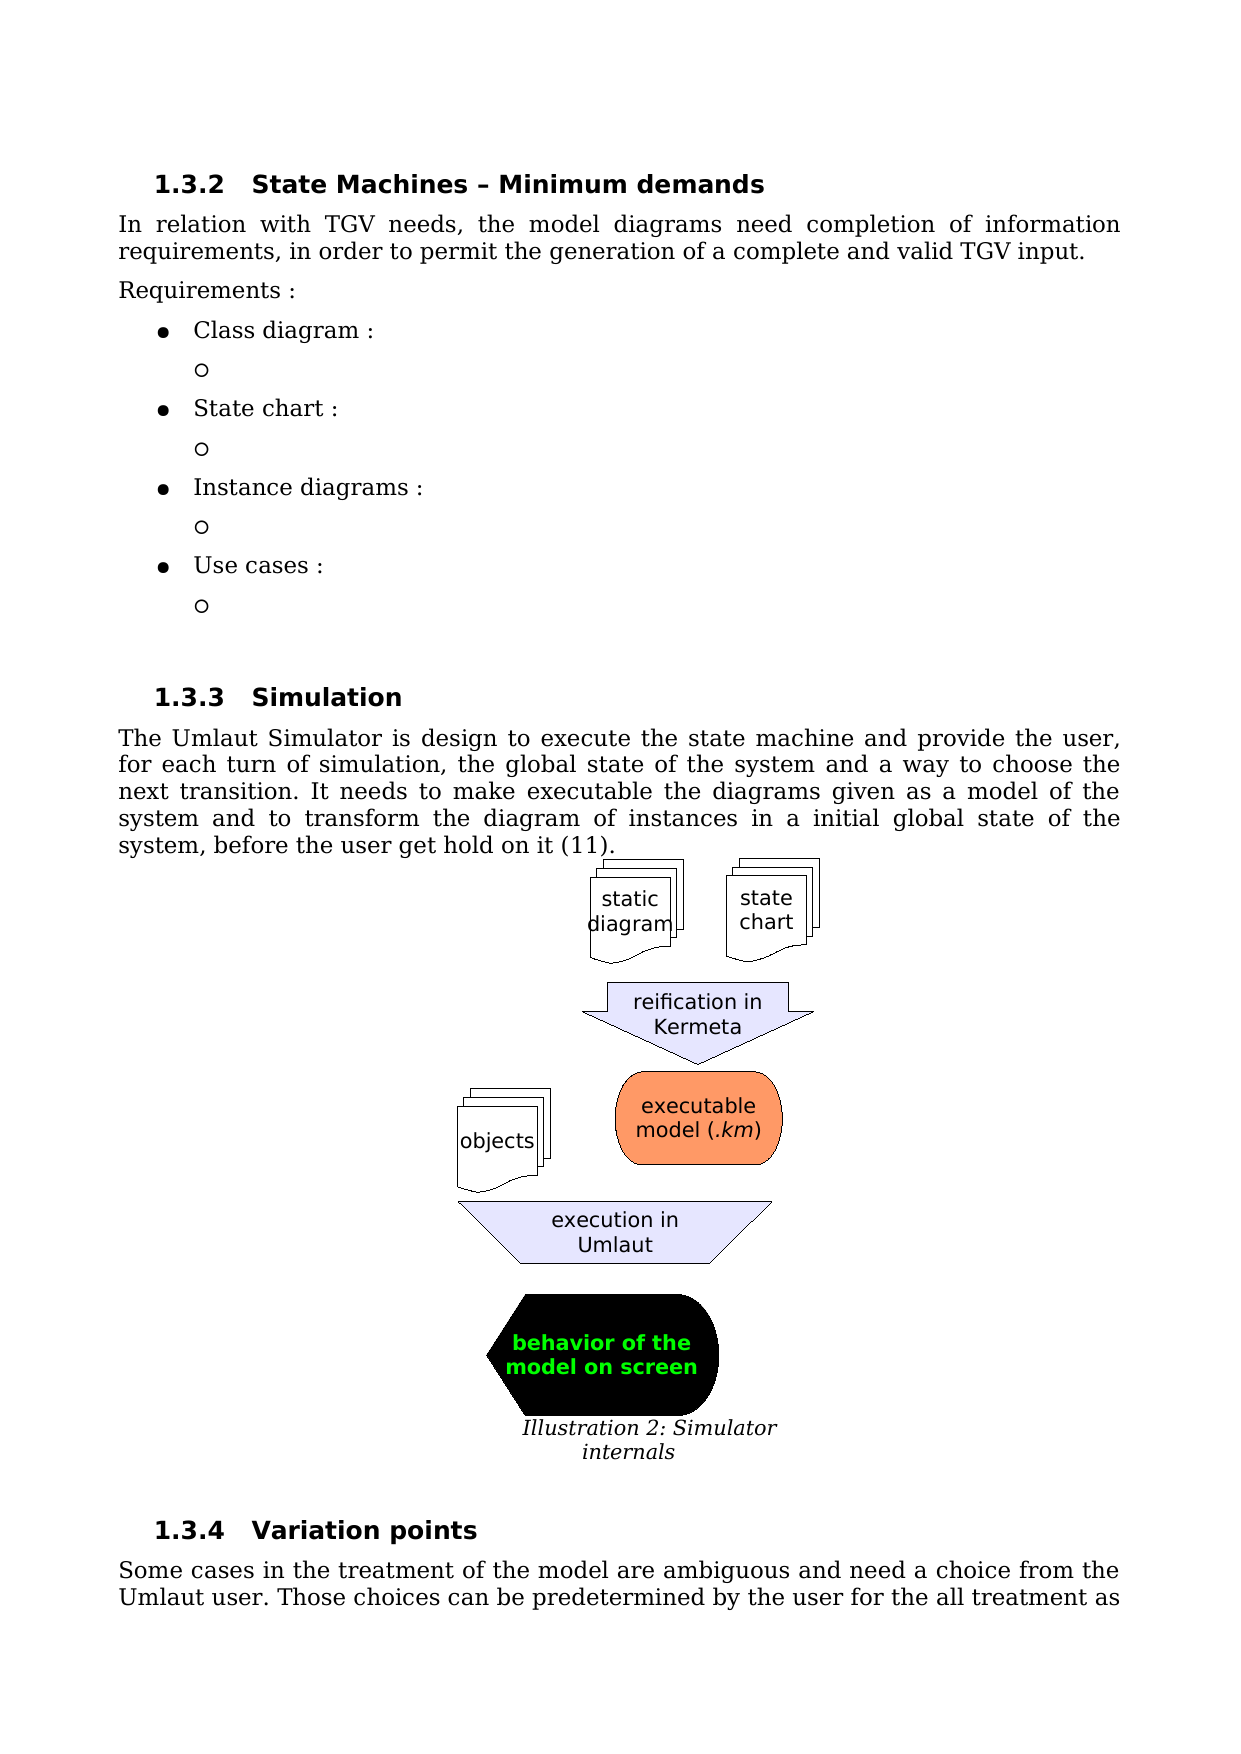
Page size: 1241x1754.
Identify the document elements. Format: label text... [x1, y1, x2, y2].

text In relation with TGV needs, the model diagrams need completion of information requirements, in order to permit the generation of a complete and valid TGV input. [118, 212, 1122, 265]
list State chart : [156, 396, 1122, 422]
text Some cases in the treatment of the model are ambiguous and need a choice from the Umlaut user. Those choices can be predetermined by the user for the all treatment as [118, 1558, 1122, 1611]
list Class diagram : [156, 317, 1122, 344]
subtitle Simulation [153, 683, 1122, 712]
list Use cases : [156, 553, 1122, 579]
text Requirements : [118, 278, 1122, 304]
list Instance diagrams : [156, 474, 1122, 501]
subtitle Variation points [153, 1516, 1122, 1545]
text Illustration 2: Simulator internals [440, 858, 819, 1464]
subtitle State Machines – Minimum demands [153, 170, 1122, 199]
text The Umlaut Simulator is design to execute the state machine and provide the user, for each turn of simulation, the global state of the system and a way to choose the next transition. It needs to make executable the diagrams given as a model of the system and to transform the diagram of instances in a initial global state of the system, before the user get hold on it (11). [118, 725, 1122, 858]
